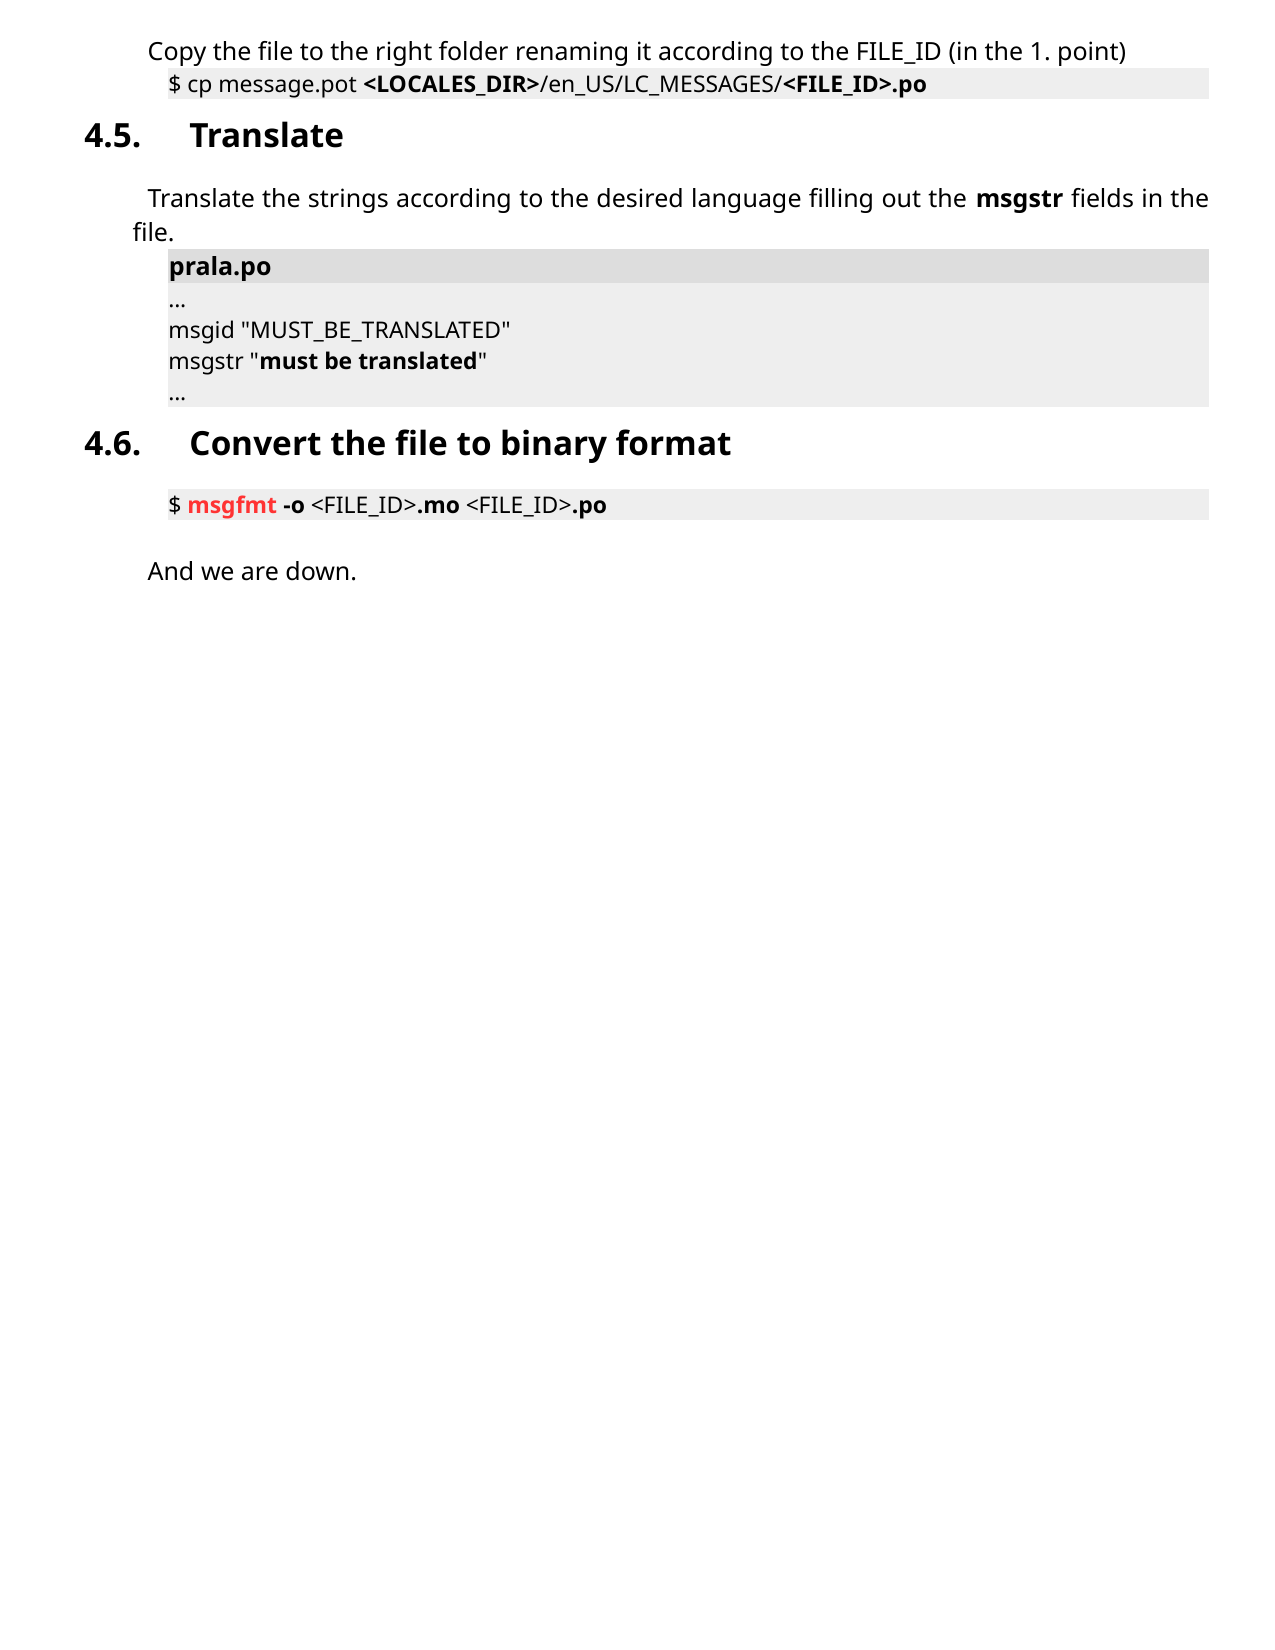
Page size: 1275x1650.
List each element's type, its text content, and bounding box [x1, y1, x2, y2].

text Translate the strings according to the desired language filling out the msgstr fields in the file. [132, 181, 1209, 249]
text And we are down. [132, 554, 1209, 588]
text ... [168, 283, 1209, 314]
text $ msgfmt -o <FILE_ID>.mo <FILE_ID>.po [168, 489, 1209, 520]
subtitle Convert the file to binary format [84, 419, 1209, 465]
text Copy the file to the right folder renaming it according to the FILE_ID (in the 1. point) [132, 34, 1209, 68]
text msgid "MUST_BE_TRANSLATED" [168, 314, 1209, 345]
text prala.po [168, 249, 1209, 283]
text ... [168, 376, 1209, 407]
text $ cp message.pot <LOCALES_DIR>/en_US/LC_MESSAGES/<FILE_ID>.po [168, 68, 1209, 99]
text msgstr "must be translated" [168, 345, 1209, 376]
subtitle Translate [84, 111, 1209, 157]
